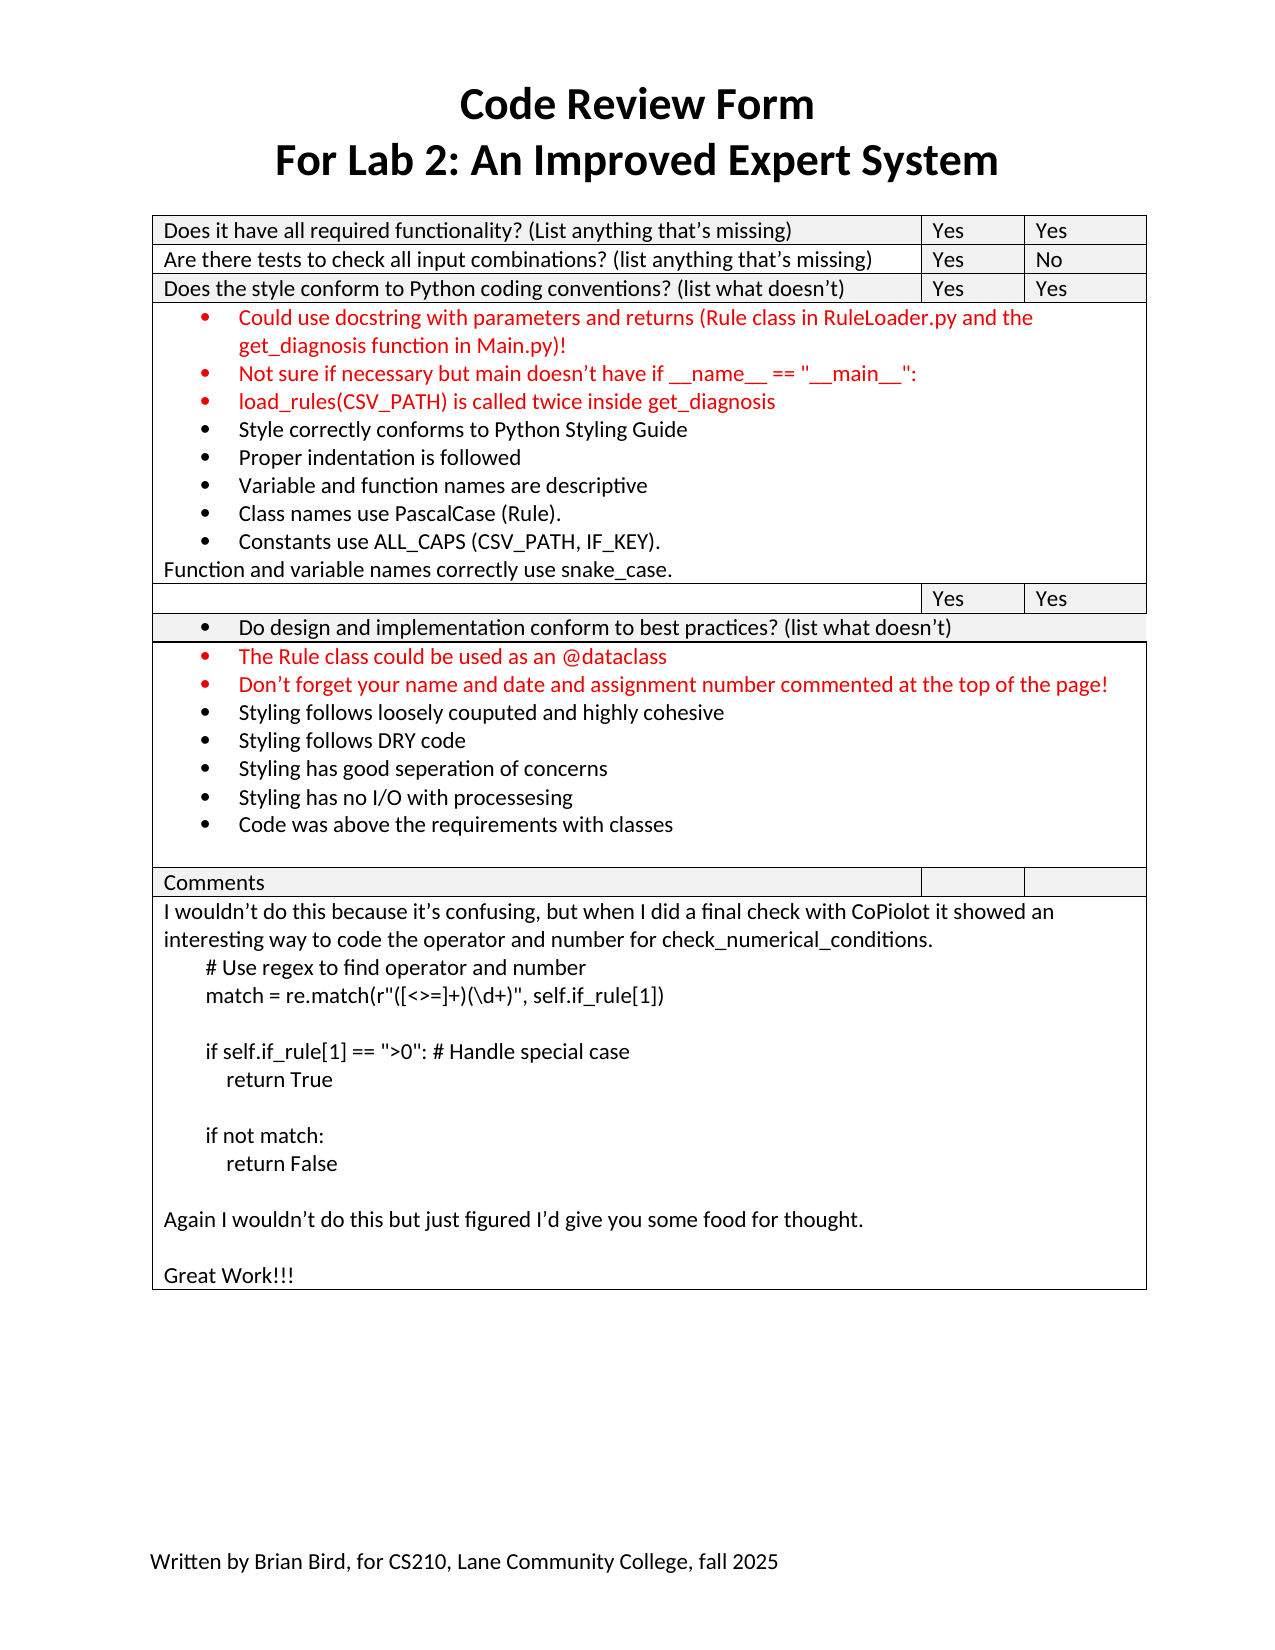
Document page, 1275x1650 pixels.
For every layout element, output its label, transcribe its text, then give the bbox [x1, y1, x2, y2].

table_cell [1025, 868, 1146, 896]
table_cell Could use docstring with parameters and returns (Rule class in RuleLoader.py and the get_diagnosis function in Main.py)! Not sure if necessary but main doesn’t have if __name__ == "__main__": load_rules(CSV_PATH) is called twice inside get_diagnosis Style correctly conforms to Python Styling Guide Proper indentation is followed Variable and function names are descriptive Class names use PascalCase (Rule). Constants use ALL_CAPS (CSV_PATH, IF_KEY). Function and variable names correctly use snake_case. [153, 303, 1146, 583]
table_cell I wouldn’t do this because it’s confusing, but when I did a final check with CoPiolot it showed an interesting way to code the operator and number for check_numerical_conditions. # Use regex to find operator and number match = re.match(r"([<>=]+)(\d+)", self.if_rule[1]) if self.if_rule[1] == ">0": # Handle special case return True if not match: return False Again I wouldn’t do this but just figured I’d give you some food for thought. Great Work!!! [153, 897, 1146, 1289]
table_cell [153, 584, 921, 612]
table_cell Does the style conform to Python coding conventions? (list what doesn’t) [153, 274, 921, 302]
table_cell The Rule class could be used as an @dataclass Don’t forget your name and date and assignment number commented at the top of the page! Styling follows loosely couputed and highly cohesive Styling follows DRY code Styling has good seperation of concerns Styling has no I/O with processesing Code was above the requirements with classes [153, 643, 1146, 867]
table_cell Yes [922, 274, 1024, 302]
table_cell Yes [1025, 216, 1146, 244]
table_cell Does it have all required functionality? (List anything that’s missing) [153, 216, 921, 244]
table_cell Yes [922, 245, 1024, 273]
table_cell Do design and implementation conform to best practices? (list what doesn’t) [153, 614, 1146, 641]
table_cell Yes [1025, 584, 1146, 612]
table_cell No [1025, 245, 1146, 273]
table_cell Yes [922, 584, 1024, 612]
table_cell Are there tests to check all input combinations? (list anything that’s missing) [153, 245, 921, 273]
table_cell Yes [922, 216, 1024, 244]
table_cell [922, 868, 1024, 896]
table_cell Comments [153, 868, 921, 896]
table_cell Yes [1025, 274, 1146, 302]
